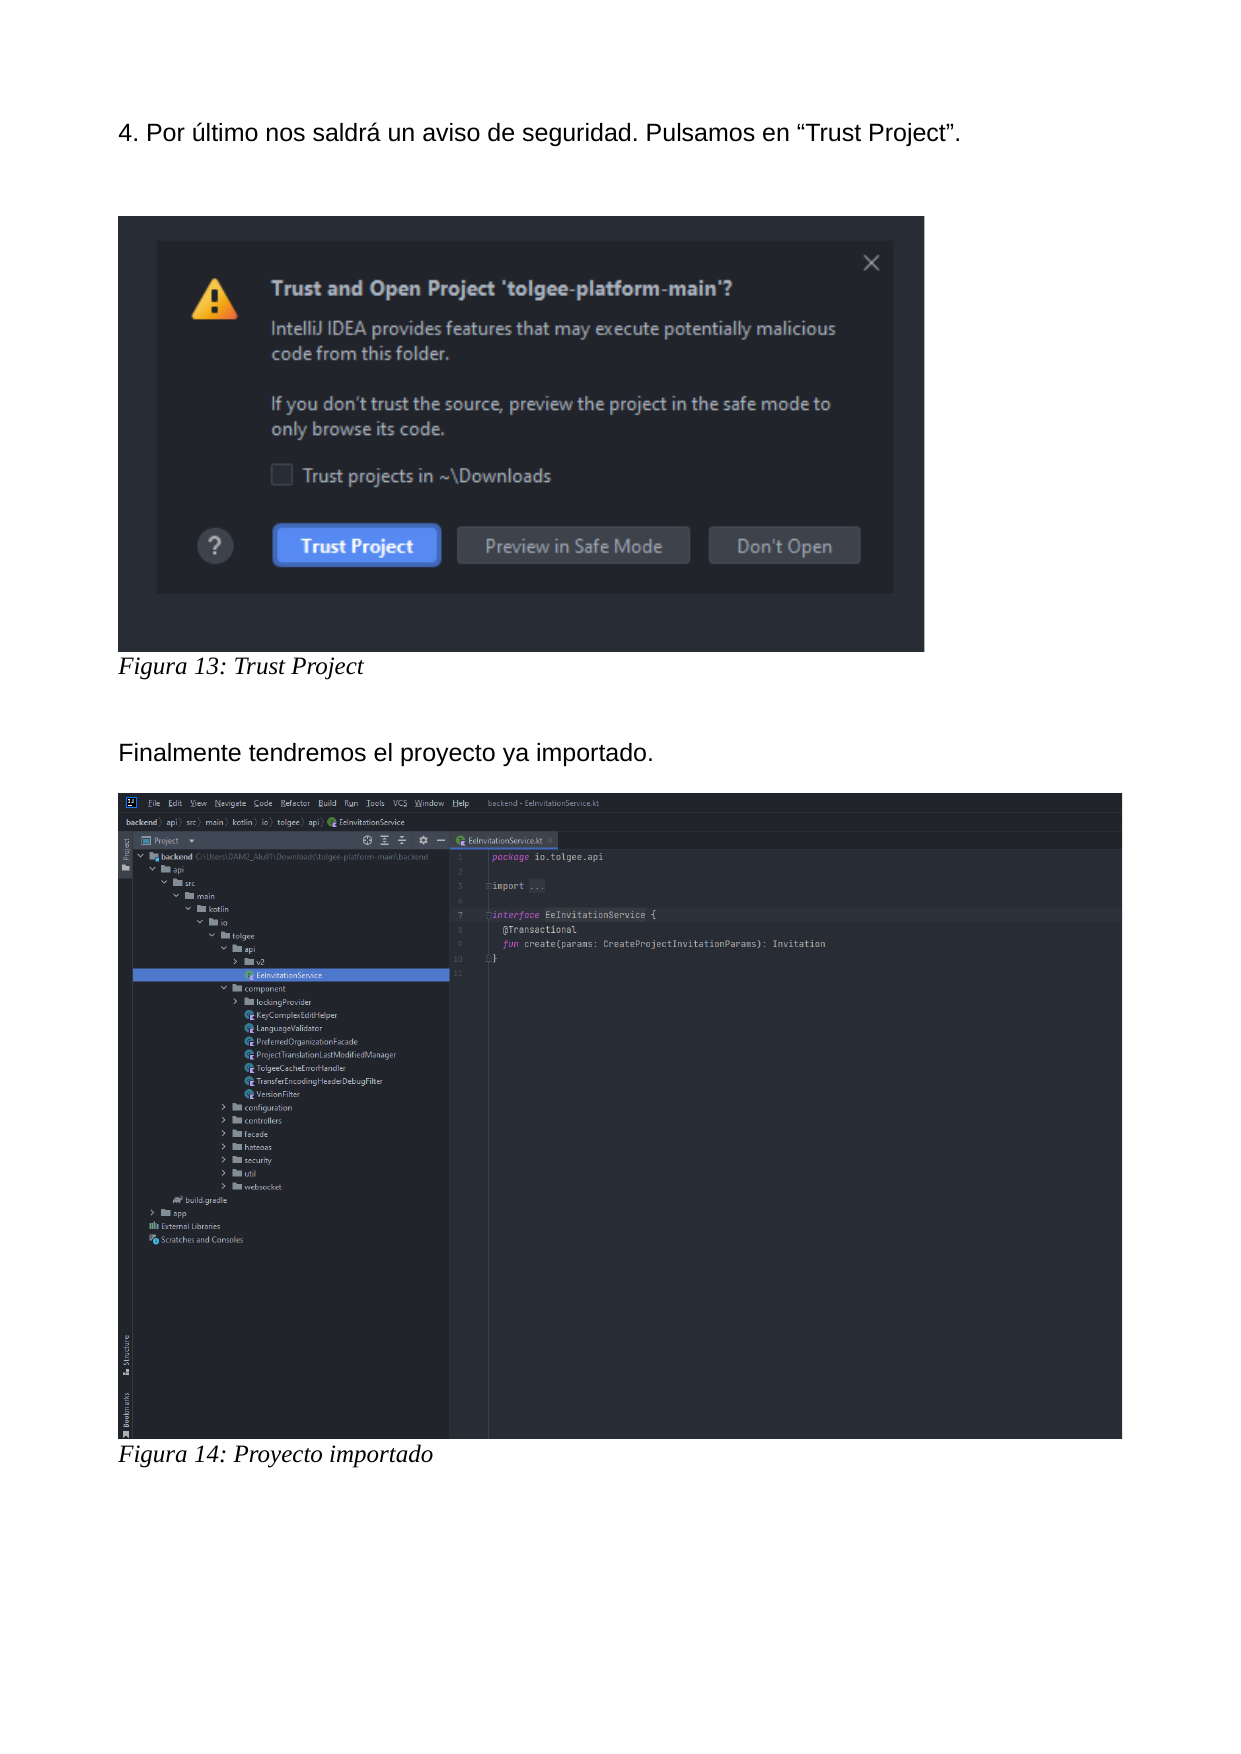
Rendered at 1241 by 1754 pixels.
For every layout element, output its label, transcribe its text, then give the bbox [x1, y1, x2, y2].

picture [118, 793, 1123, 1439]
text Figura 14: Proyecto importado [118, 1439, 1122, 1467]
text 4. Por último nos saldrá un aviso de seguridad. Pulsamos en “Trust Project”. [118, 118, 1122, 147]
text Figura 13: Trust Project [118, 652, 924, 680]
text Finalmente tendremos el proyecto ya importado. [118, 737, 1122, 766]
picture [118, 216, 925, 652]
